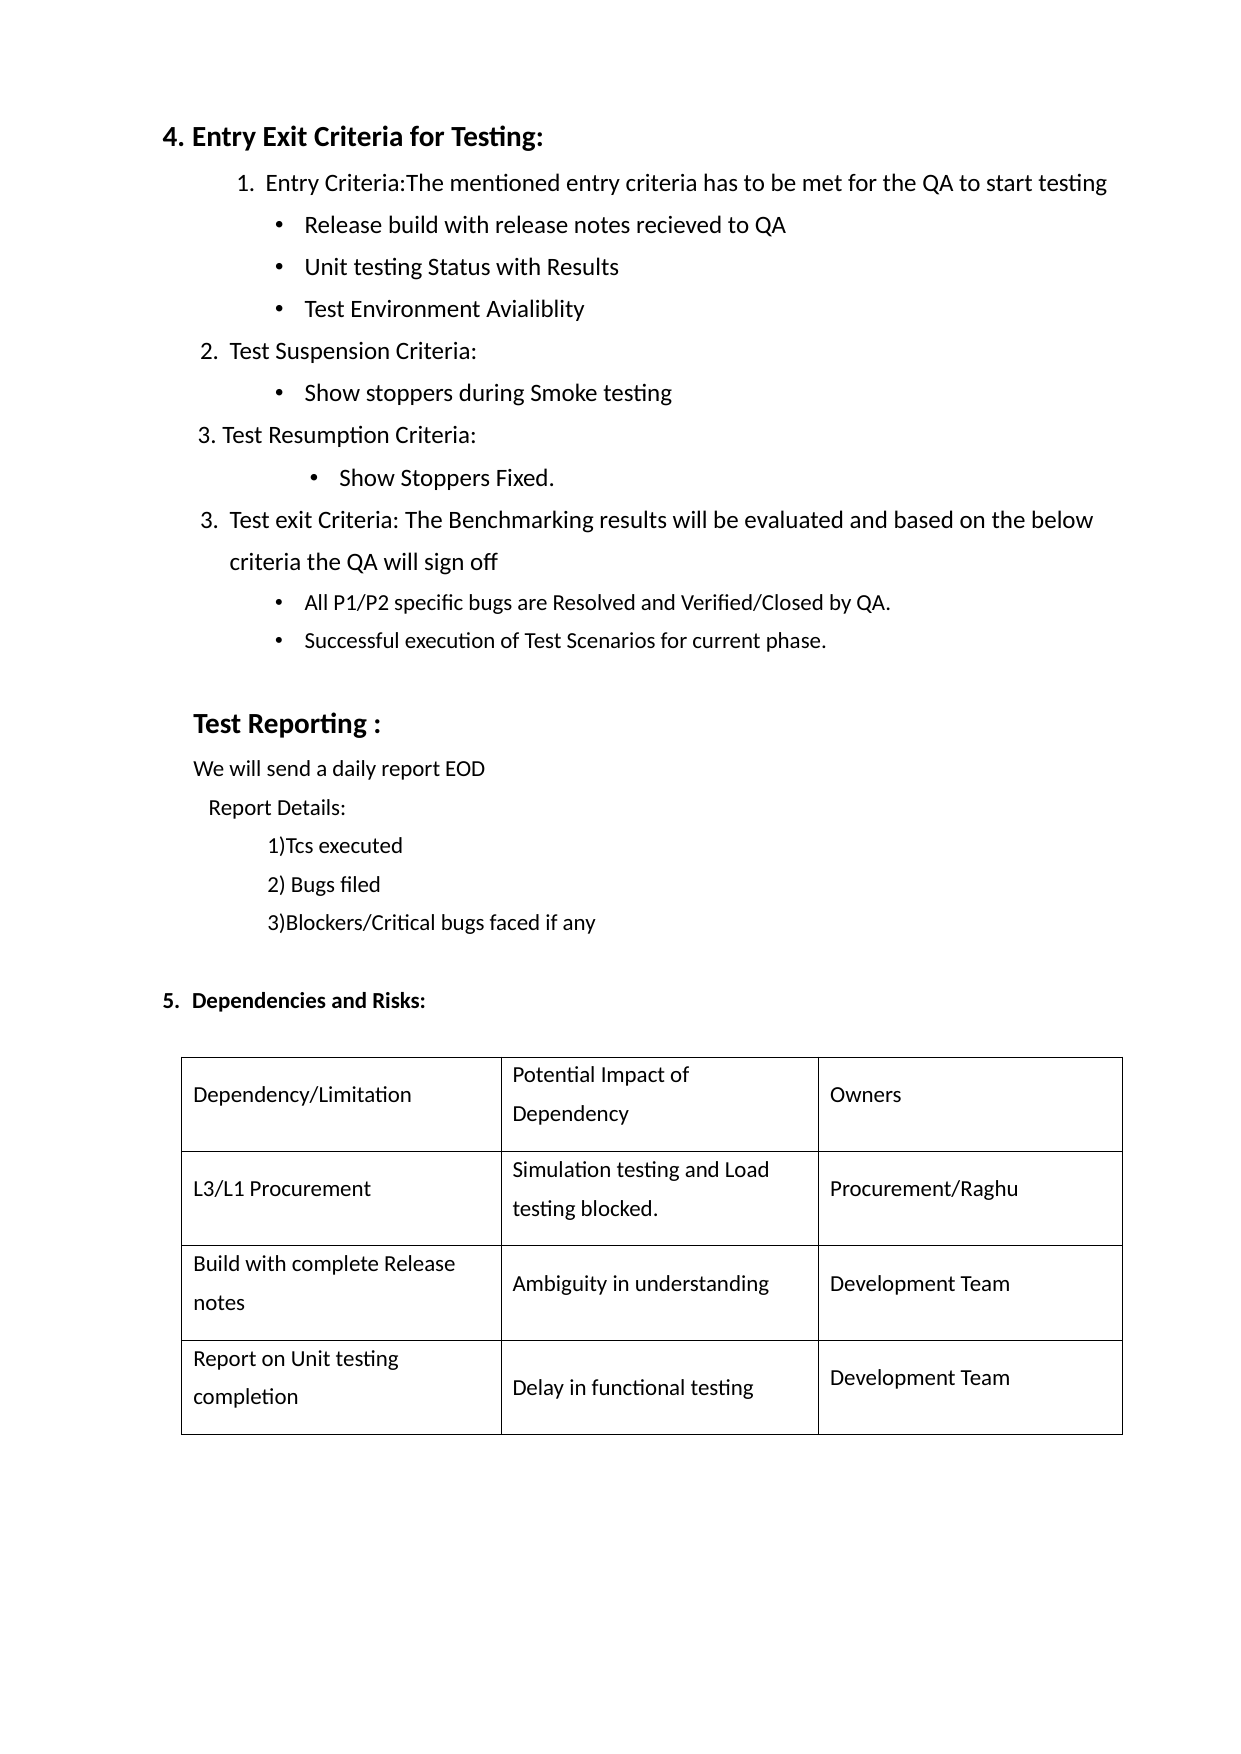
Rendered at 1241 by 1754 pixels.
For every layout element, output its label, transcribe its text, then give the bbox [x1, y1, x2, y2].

list Show Stoppers Fixed. [309, 462, 1122, 492]
table_cell Procurement/Raghu [819, 1152, 1122, 1245]
table_cell Development Team [819, 1246, 1122, 1340]
text Report Details: [193, 793, 1122, 821]
text Test Reporting : [193, 705, 1122, 741]
text We will send a daily report EOD [193, 754, 1122, 782]
table_header Dependency/Limitation [182, 1058, 501, 1151]
list Successful execution of Test Scenarios for current phase. [275, 627, 1122, 655]
text 2) Bugs filed [193, 870, 1122, 898]
table_cell Build with complete Release notes [182, 1246, 501, 1340]
table_cell Report on Unit testing completion [182, 1341, 501, 1434]
list Dependencies and Risks: [162, 986, 1122, 1014]
text 1)Tcs executed [193, 831, 1122, 859]
table_cell L3/L1 Procurement [182, 1152, 501, 1245]
list 3. Test Resumption Criteria: [162, 420, 1122, 450]
table_cell Delay in functional testing [502, 1341, 818, 1434]
list Unit testing Status with Results [275, 251, 1122, 282]
table_cell Simulation testing and Load testing blocked. [502, 1152, 818, 1245]
table_header Potential Impact of Dependency [502, 1058, 818, 1151]
list All P1/P2 specific bugs are Resolved and Verified/Closed by QA. [275, 588, 1122, 616]
text 3)Blockers/Critical bugs faced if any [193, 908, 1122, 937]
list Release build with release notes recieved to QA [275, 209, 1122, 240]
list Test Suspension Criteria: [200, 336, 1122, 366]
table_cell Ambiguity in understanding [502, 1246, 818, 1340]
list Test Environment Avialiblity [275, 293, 1122, 324]
list Show stoppers during Smoke testing [275, 378, 1122, 408]
list Entry Exit Criteria for Testing: [162, 118, 1122, 154]
list Test exit Criteria: The Benchmarking results will be evaluated and based on the below criteria the QA will sign off [200, 504, 1122, 576]
table_cell Development Team [819, 1341, 1122, 1434]
table_header Owners [819, 1058, 1122, 1151]
list Entry Criteria:The mentioned entry criteria has to be met for the QA to start testing [236, 167, 1122, 198]
